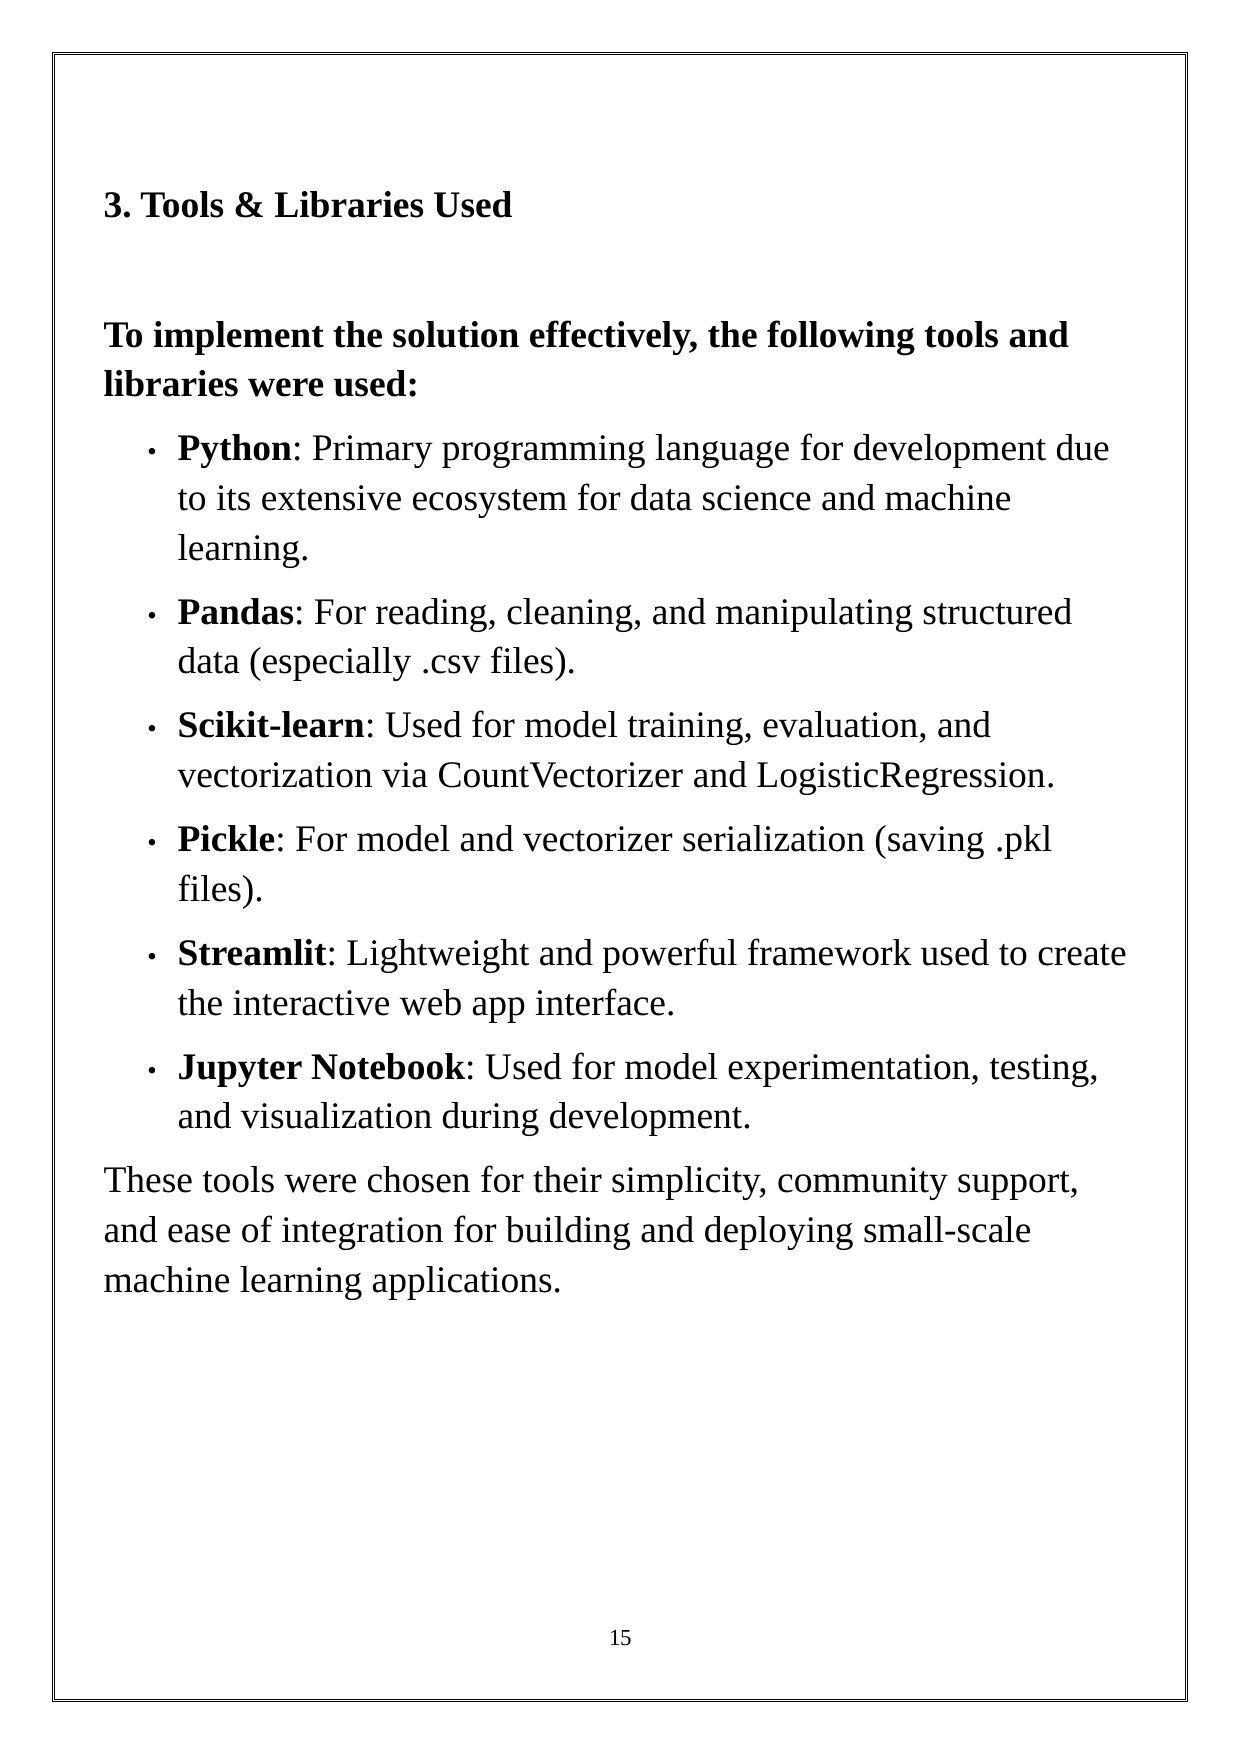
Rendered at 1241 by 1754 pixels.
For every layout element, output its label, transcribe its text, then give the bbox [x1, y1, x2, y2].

text To implement the solution effectively, the following tools and libraries were used: [103, 312, 1137, 405]
list Pickle: For model and vectorizer serialization (saving .pkl files). [148, 817, 1137, 909]
text These tools were chosen for their simplicity, community support, and ease of integration for building and deploying small-scale machine learning applications. [103, 1158, 1137, 1300]
list Python: Primary programming language for development due to its extensive ecosystem for data science and machine learning. [148, 426, 1137, 568]
list Pandas: For reading, cleaning, and manipulating structured data (especially .csv files). [148, 589, 1137, 682]
list Streamlit: Lightweight and powerful framework used to create the interactive web app interface. [148, 930, 1137, 1023]
list Jupyter Notebook: Used for model experimentation, testing, and visualization during development. [148, 1044, 1137, 1137]
text 3. Tools & Libraries Used [103, 183, 1137, 226]
list Scikit-learn: Used for model training, evaluation, and vectorization via CountVectorizer and LogisticRegression. [148, 703, 1137, 796]
